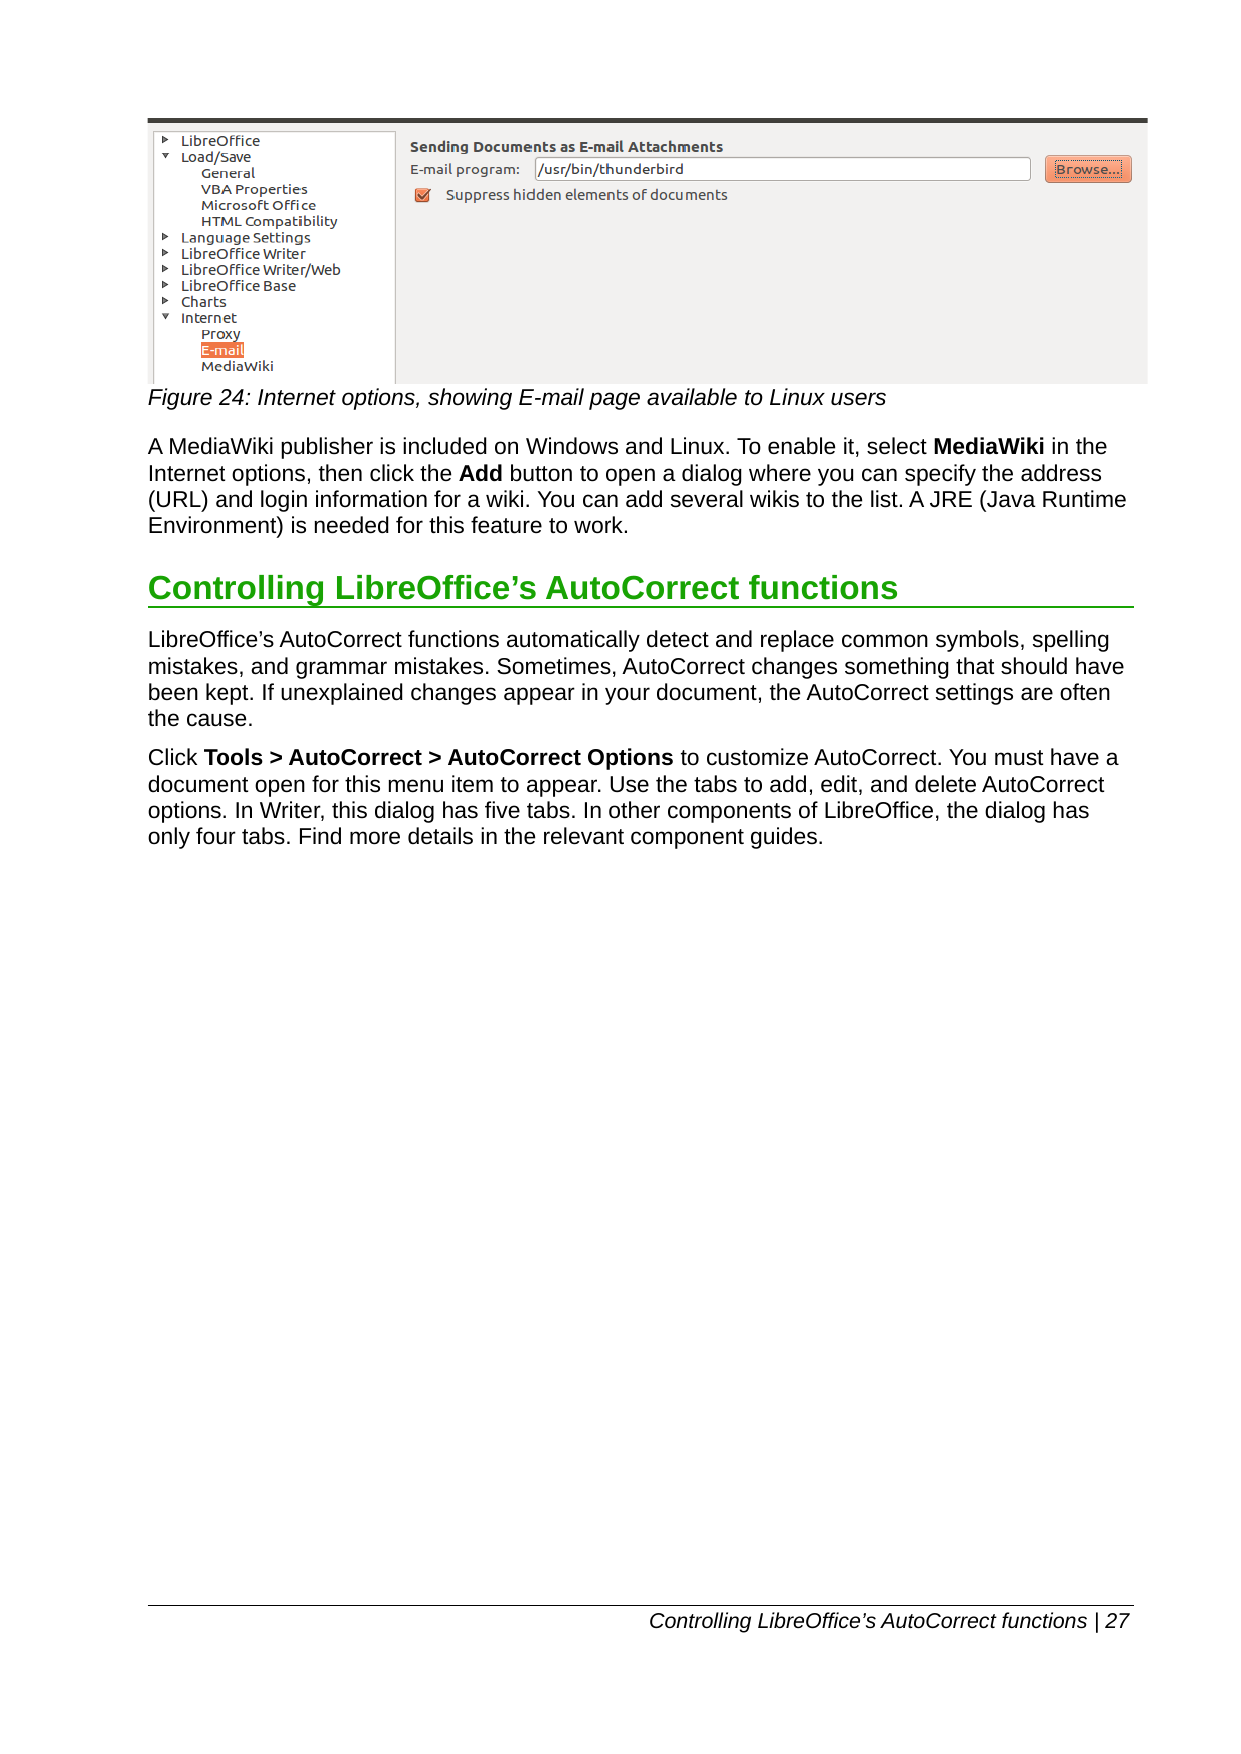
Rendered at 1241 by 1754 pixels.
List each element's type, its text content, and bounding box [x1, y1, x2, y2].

text A MediaWiki publisher is included on Windows and Linux. To enable it, select MediaWiki in the Internet options, then click the Add button to open a dialog where you can specify the address (URL) and login information for a wiki. You can add several wikis to the list. A JRE (Java Runtime Environment) is needed for this feature to work. [148, 433, 1134, 538]
subtitle Controlling LibreOffice’s AutoCorrect functions [148, 568, 1134, 606]
text LibreOffice’s AutoCorrect functions automatically detect and replace common symbols, spelling mistakes, and grammar mistakes. Sometimes, AutoCorrect changes something that should have been kept. If unexplained changes appear in your document, the AutoCorrect settings are often the cause. [148, 626, 1134, 732]
text Click Tools > AutoCorrect > AutoCorrect Options to customize AutoCorrect. You must have a document open for this menu item to appear. Use the tabs to add, edit, and delete AutoCorrect options. In Writer, this dialog has five tabs. In other components of LibreOffice, the dialog has only four tabs. Find more details in the relevant component guides. [148, 744, 1134, 849]
text Figure 24: Internet options, showing E-mail page available to Linux users [148, 384, 1147, 410]
picture [147, 118, 1148, 384]
